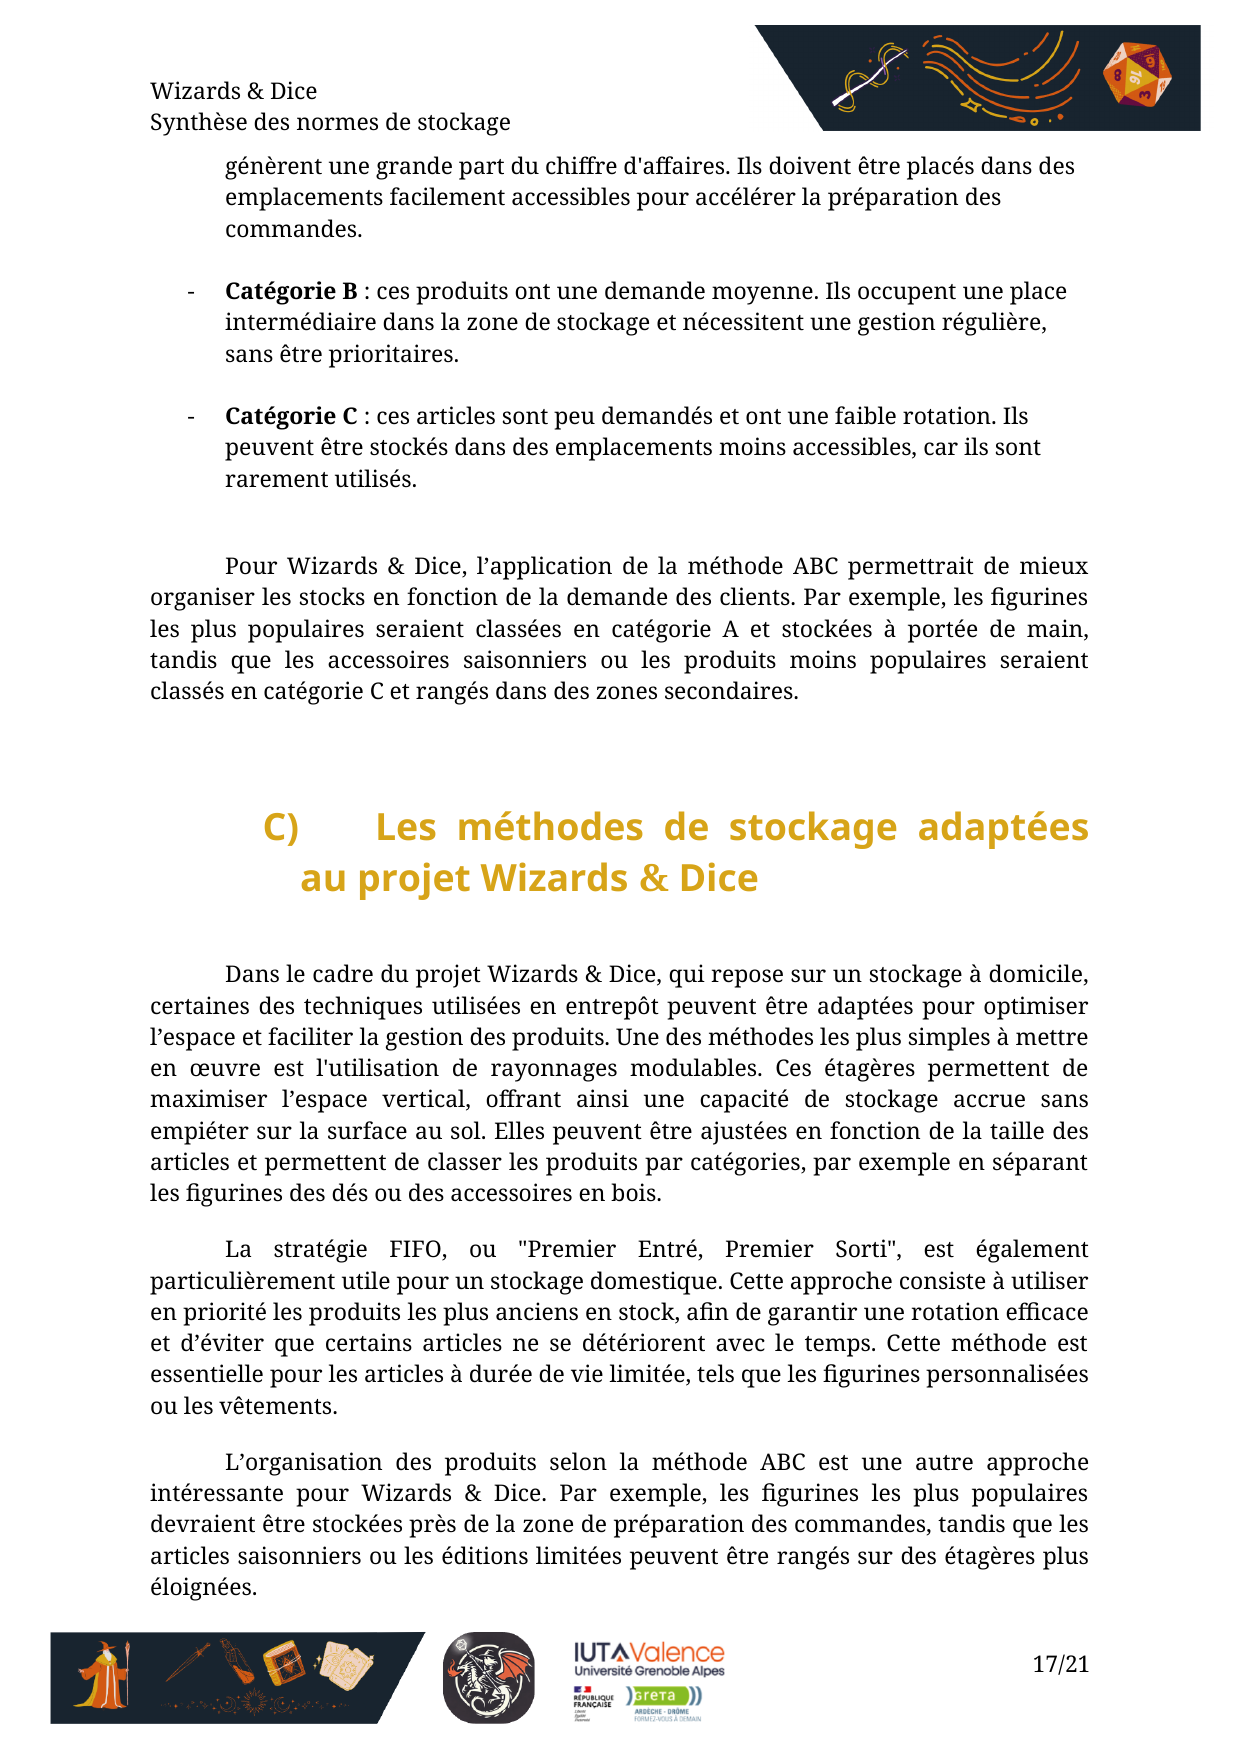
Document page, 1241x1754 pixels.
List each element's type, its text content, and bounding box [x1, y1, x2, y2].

list Catégorie C : ces articles sont peu demandés et ont une faible rotation. Ils peuvent être stockés dans des emplacements moins accessibles, car ils sont rarement utilisés. [187, 400, 1090, 525]
text Dans le cadre du projet Wizards & Dice, qui repose sur un stockage à domicile, certaines des techniques utilisées en entrepôt peuvent être adaptées pour optimiser l’espace et faciliter la gestion des produits. Une des méthodes les plus simples à mettre en œuvre est l'utilisation de rayonnages modulables. Ces étagères permettent de maximiser l’espace vertical, offrant ainsi une capacité de stockage accrue sans empiéter sur la surface au sol. Elles peuvent être ajustées en fonction de la taille des articles et permettent de classer les produits par catégories, par exemple en séparant les figurines des dés ou des accessoires en bois. [150, 958, 1090, 1208]
picture [748, 25, 1214, 132]
list génèrent une grande part du chiffre d'affaires. Ils doivent être placés dans des emplacements facilement accessibles pour accélérer la préparation des commandes. [187, 150, 1090, 275]
text Pour Wizards & Dice, l’application de la méthode ABC permettrait de mieux organiser les stocks en fonction de la demande des clients. Par exemple, les figurines les plus populaires seraient classées en catégorie A et stockées à portée de main, tandis que les accessoires saisonniers ou les produits moins populaires seraient classés en catégorie C et rangés dans des zones secondaires. [150, 550, 1090, 706]
picture [42, 1628, 749, 1733]
text L’organisation des produits selon la méthode ABC est une autre approche intéressante pour Wizards & Dice. Par exemple, les figurines les plus populaires devraient être stockées près de la zone de préparation des commandes, tandis que les articles saisonniers ou les éditions limitées peuvent être rangés sur des étagères plus éloignées. [150, 1446, 1090, 1602]
subtitle Les méthodes de stockage adaptées au projet Wizards & Dice [262, 800, 1090, 902]
text La stratégie FIFO, ou "Premier Entré, Premier Sorti", est également particulièrement utile pour un stockage domestique. Cette approche consiste à utiliser en priorité les produits les plus anciens en stock, afin de garantir une rotation efficace et d’éviter que certains articles ne se détériorent avec le temps. Cette méthode est essentielle pour les articles à durée de vie limitée, tels que les figurines personnalisées ou les vêtements. [150, 1233, 1090, 1421]
list Catégorie B : ces produits ont une demande moyenne. Ils occupent une place intermédiaire dans la zone de stockage et nécessitent une gestion régulière, sans être prioritaires. [187, 275, 1090, 400]
